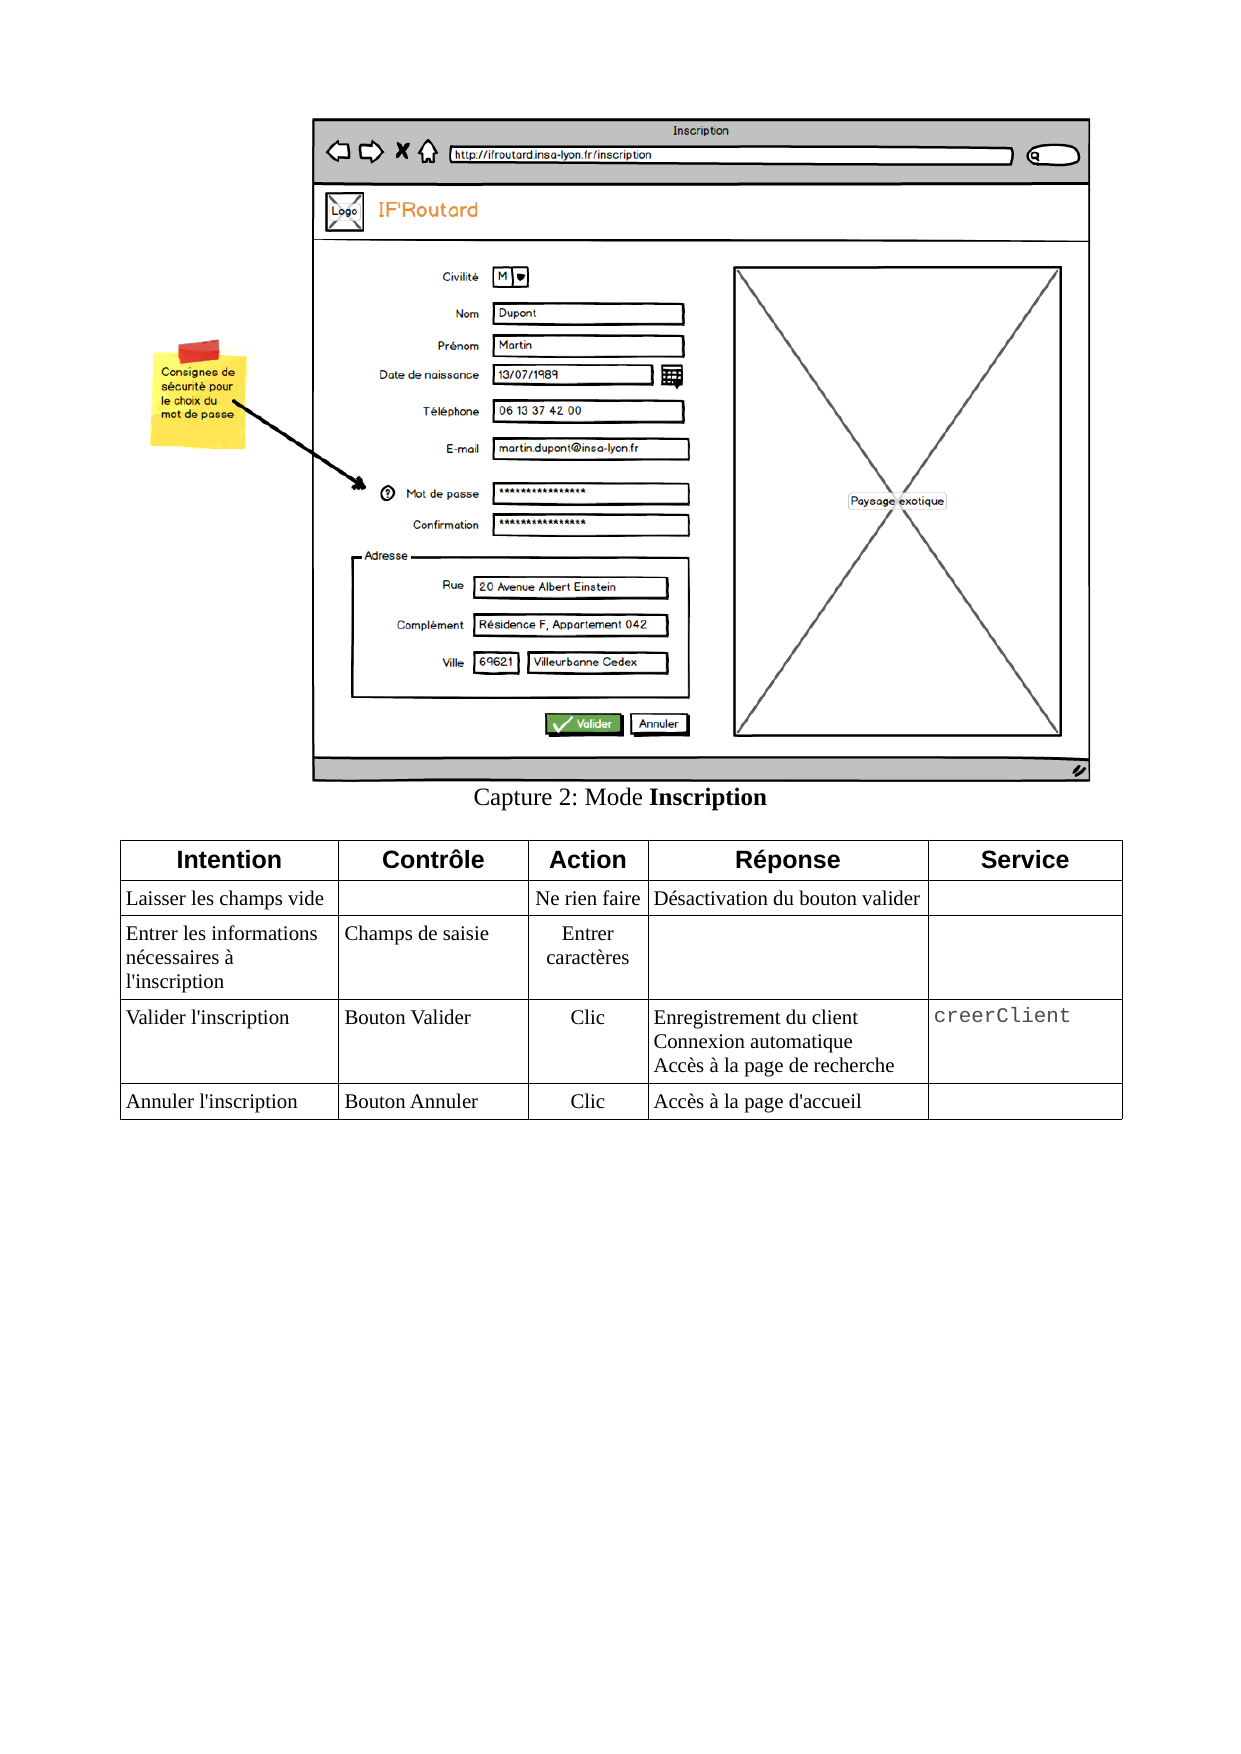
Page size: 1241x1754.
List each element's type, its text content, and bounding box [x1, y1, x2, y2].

table_cell Laisser les champs vide [121, 881, 338, 915]
text Capture 2: Mode Inscription [129, 131, 1111, 811]
table_cell Valider l'inscription [121, 1000, 338, 1083]
table_cell Désactivation du bouton valider [649, 881, 928, 915]
table_header Action [529, 841, 648, 880]
table_cell Enregistrement du client Connexion automatique Accès à la page de recherche [649, 1000, 928, 1083]
table_cell Annuler l'inscription [121, 1084, 338, 1118]
table_cell Entrer caractères [529, 916, 648, 999]
table_cell Clic [529, 1084, 648, 1118]
table_cell Ne rien faire [529, 881, 648, 915]
table_cell Champs de saisie [339, 916, 528, 999]
table_cell [929, 881, 1122, 915]
table_header Contrôle [339, 841, 528, 880]
table_cell [929, 916, 1122, 999]
table_cell Bouton Annuler [339, 1084, 528, 1118]
table_cell Bouton Valider [339, 1000, 528, 1083]
table_header Service [929, 841, 1122, 880]
table_header Intention [121, 841, 338, 880]
table_cell Clic [529, 1000, 648, 1083]
table_cell Entrer les informations nécessaires à l'inscription [121, 916, 338, 999]
picture [150, 118, 1091, 782]
table_cell Accès à la page d'accueil [649, 1084, 928, 1118]
table_cell [339, 881, 528, 915]
table_cell [649, 916, 928, 999]
table_header Réponse [649, 841, 928, 880]
table_cell creerClient [929, 1000, 1122, 1083]
table_cell [929, 1084, 1122, 1118]
